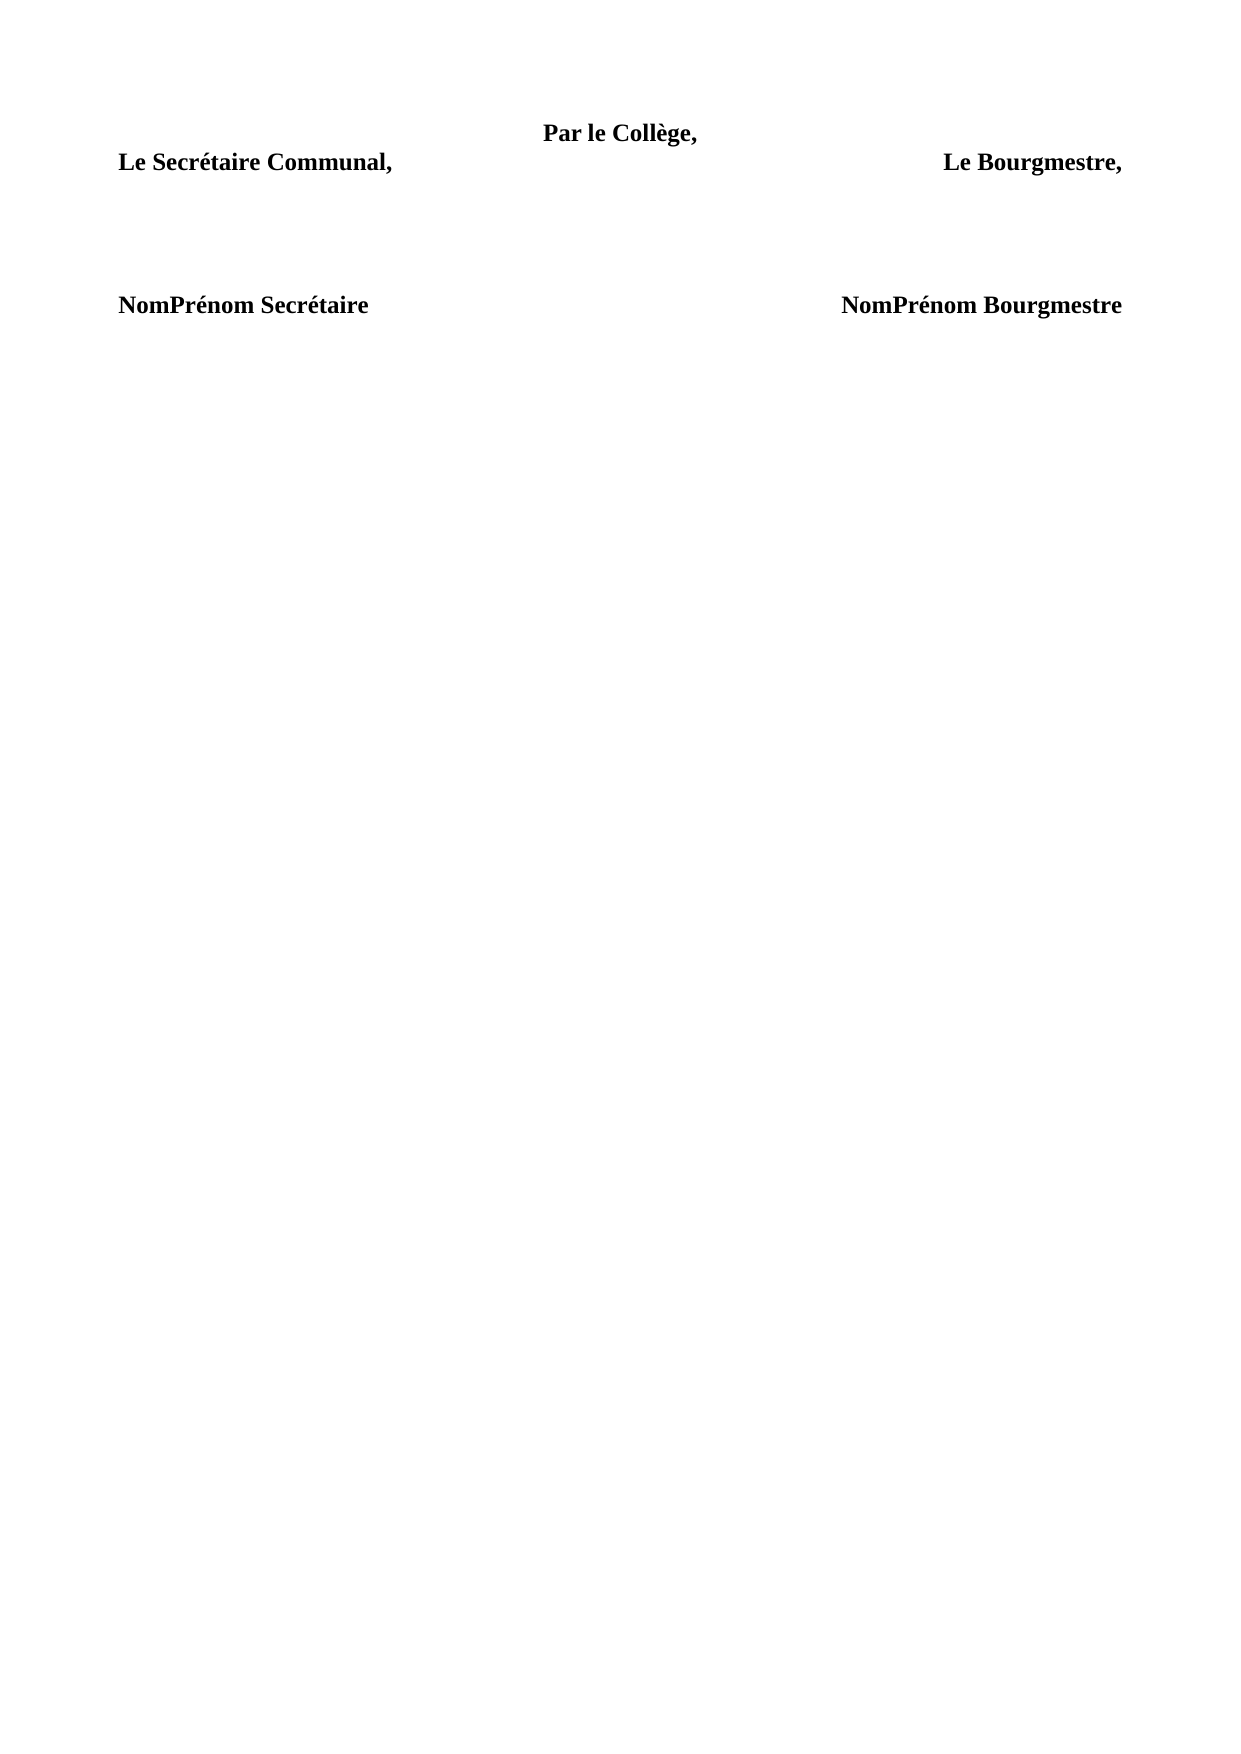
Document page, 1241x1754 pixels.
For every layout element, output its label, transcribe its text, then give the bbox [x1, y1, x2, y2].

table_cell NomPrénom Secrétaire [118, 291, 620, 319]
table_cell NomPrénom Bourgmestre [620, 291, 1122, 319]
table_cell [620, 176, 1122, 291]
table_header Le Bourgmestre, [620, 147, 1122, 176]
table_cell [118, 176, 620, 291]
table_header Le Secrétaire Communal, [118, 147, 620, 176]
text Par le Collège, [118, 118, 1122, 147]
